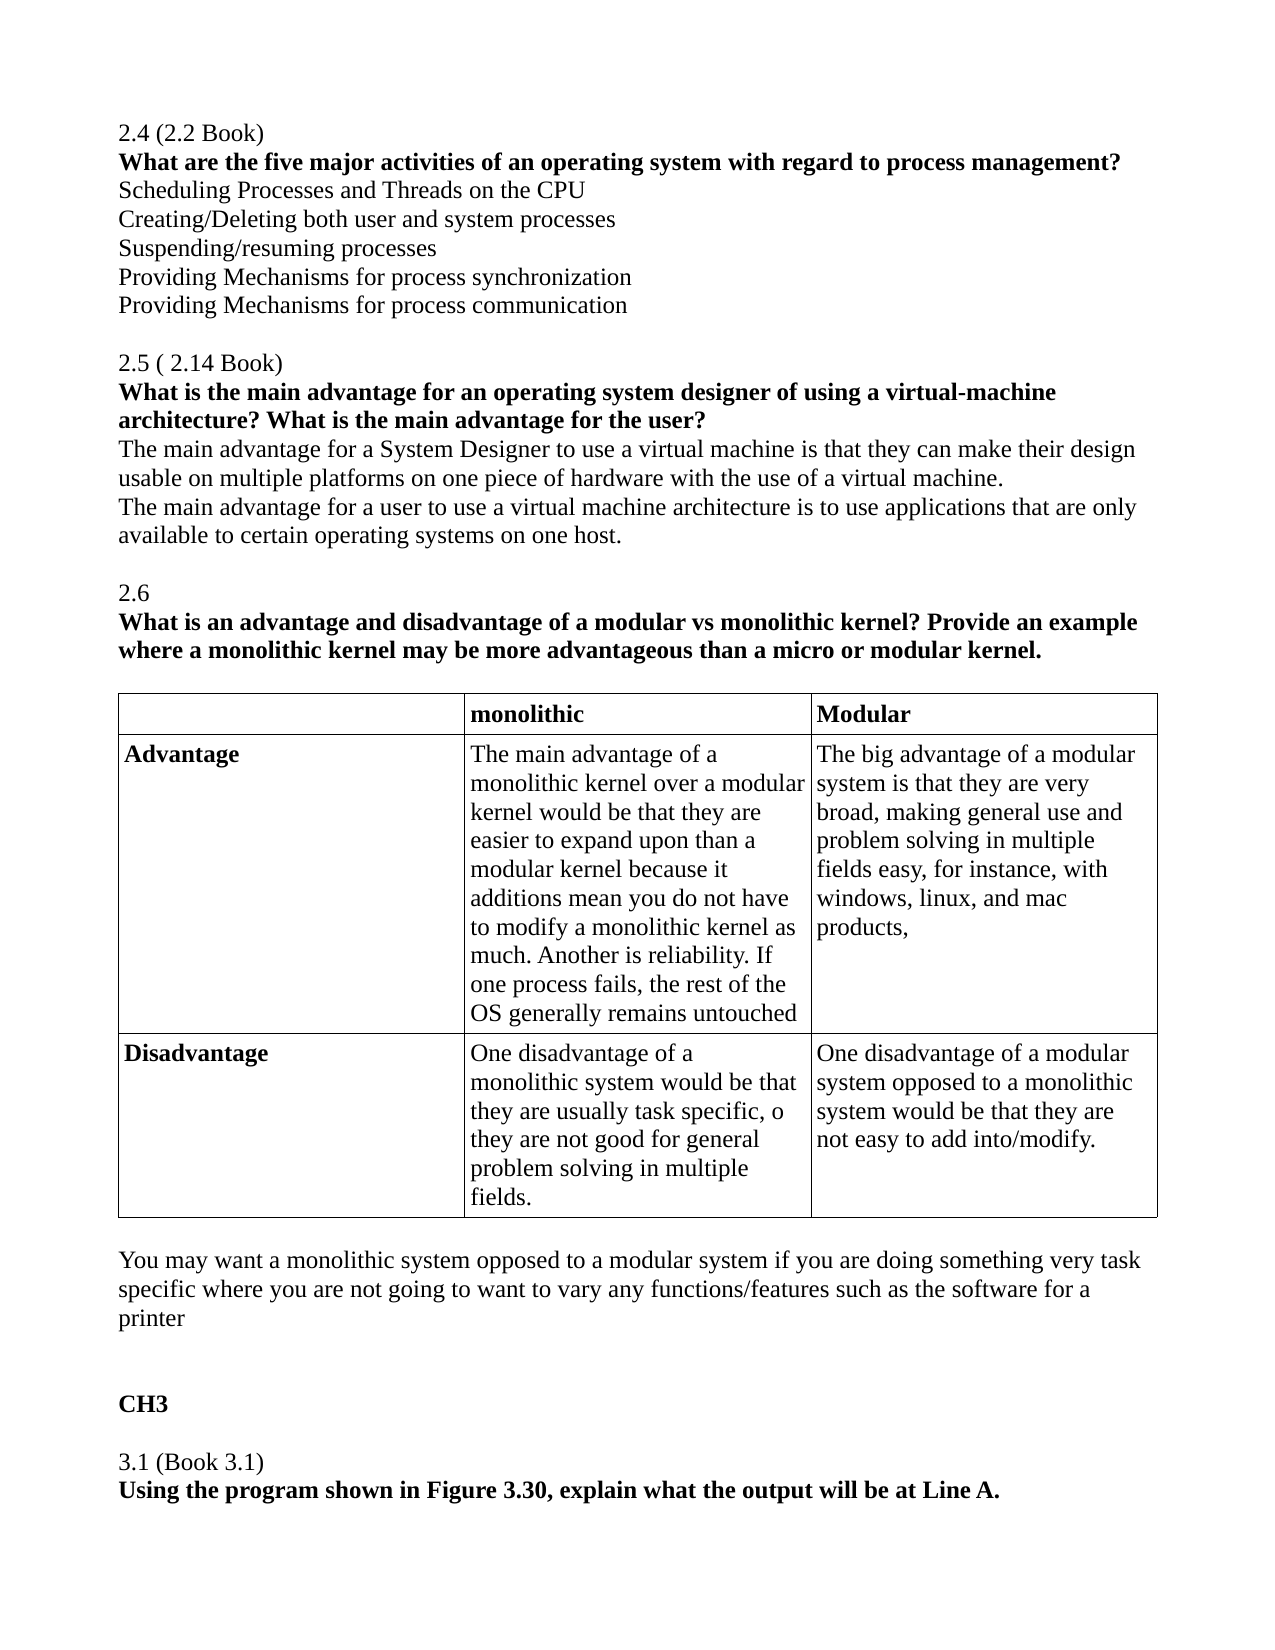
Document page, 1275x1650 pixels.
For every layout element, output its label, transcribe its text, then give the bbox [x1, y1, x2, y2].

text The main advantage for a System Designer to use a virtual machine is that they can make their design usable on multiple platforms on one piece of hardware with the use of a virtual machine. [118, 434, 1157, 492]
text What are the five major activities of an operating system with regard to process management? [118, 147, 1157, 176]
text Creating/Deleting both user and system processes [118, 204, 1157, 233]
text What is the main advantage for an operating system designer of using a virtual-machine architecture? What is the main advantage for the user? [118, 377, 1157, 434]
text CH3 [118, 1389, 1157, 1418]
text What is an advantage and disadvantage of a modular vs monolithic kernel? Provide an example where a monolithic kernel may be more advantageous than a micro or modular kernel. [118, 607, 1157, 664]
text Using the program shown in Figure 3.30, explain what the output will be at Line A. [118, 1475, 1157, 1504]
text 2.4 (2.2 Book) [118, 118, 1157, 147]
table_header Modular [812, 694, 1157, 733]
table_cell The main advantage of a monolithic kernel over a modular kernel would be that they are easier to expand upon than a modular kernel because it additions mean you do not have to modify a monolithic kernel as much. Another is reliability. If one process fails, the rest of the OS generally remains untouched [465, 735, 811, 1032]
table_header monolithic [465, 694, 811, 733]
table_cell Advantage [119, 735, 464, 1032]
text Suspending/resuming processes [118, 233, 1157, 262]
text 2.6 [118, 578, 1157, 607]
table_cell The big advantage of a modular system is that they are very broad, making general use and problem solving in multiple fields easy, for instance, with windows, linux, and mac products, [812, 735, 1157, 1032]
table_cell One disadvantage of a monolithic system would be that they are usually task specific, o they are not good for general problem solving in multiple fields. [465, 1034, 811, 1217]
table_cell One disadvantage of a modular system opposed to a monolithic system would be that they are not easy to add into/modify. [812, 1034, 1157, 1217]
text Providing Mechanisms for process synchronization [118, 262, 1157, 291]
text The main advantage for a user to use a virtual machine architecture is to use applications that are only available to certain operating systems on one host. [118, 492, 1157, 549]
text You may want a monolithic system opposed to a modular system if you are doing something very task specific where you are not going to want to vary any functions/features such as the software for a printer [118, 1245, 1157, 1332]
text 2.5 ( 2.14 Book) [118, 348, 1157, 377]
text Scheduling Processes and Threads on the CPU [118, 176, 1157, 204]
table_header [119, 694, 464, 733]
table_cell Disadvantage [119, 1034, 464, 1217]
text Providing Mechanisms for process communication [118, 291, 1157, 319]
text 3.1 (Book 3.1) [118, 1447, 1157, 1475]
